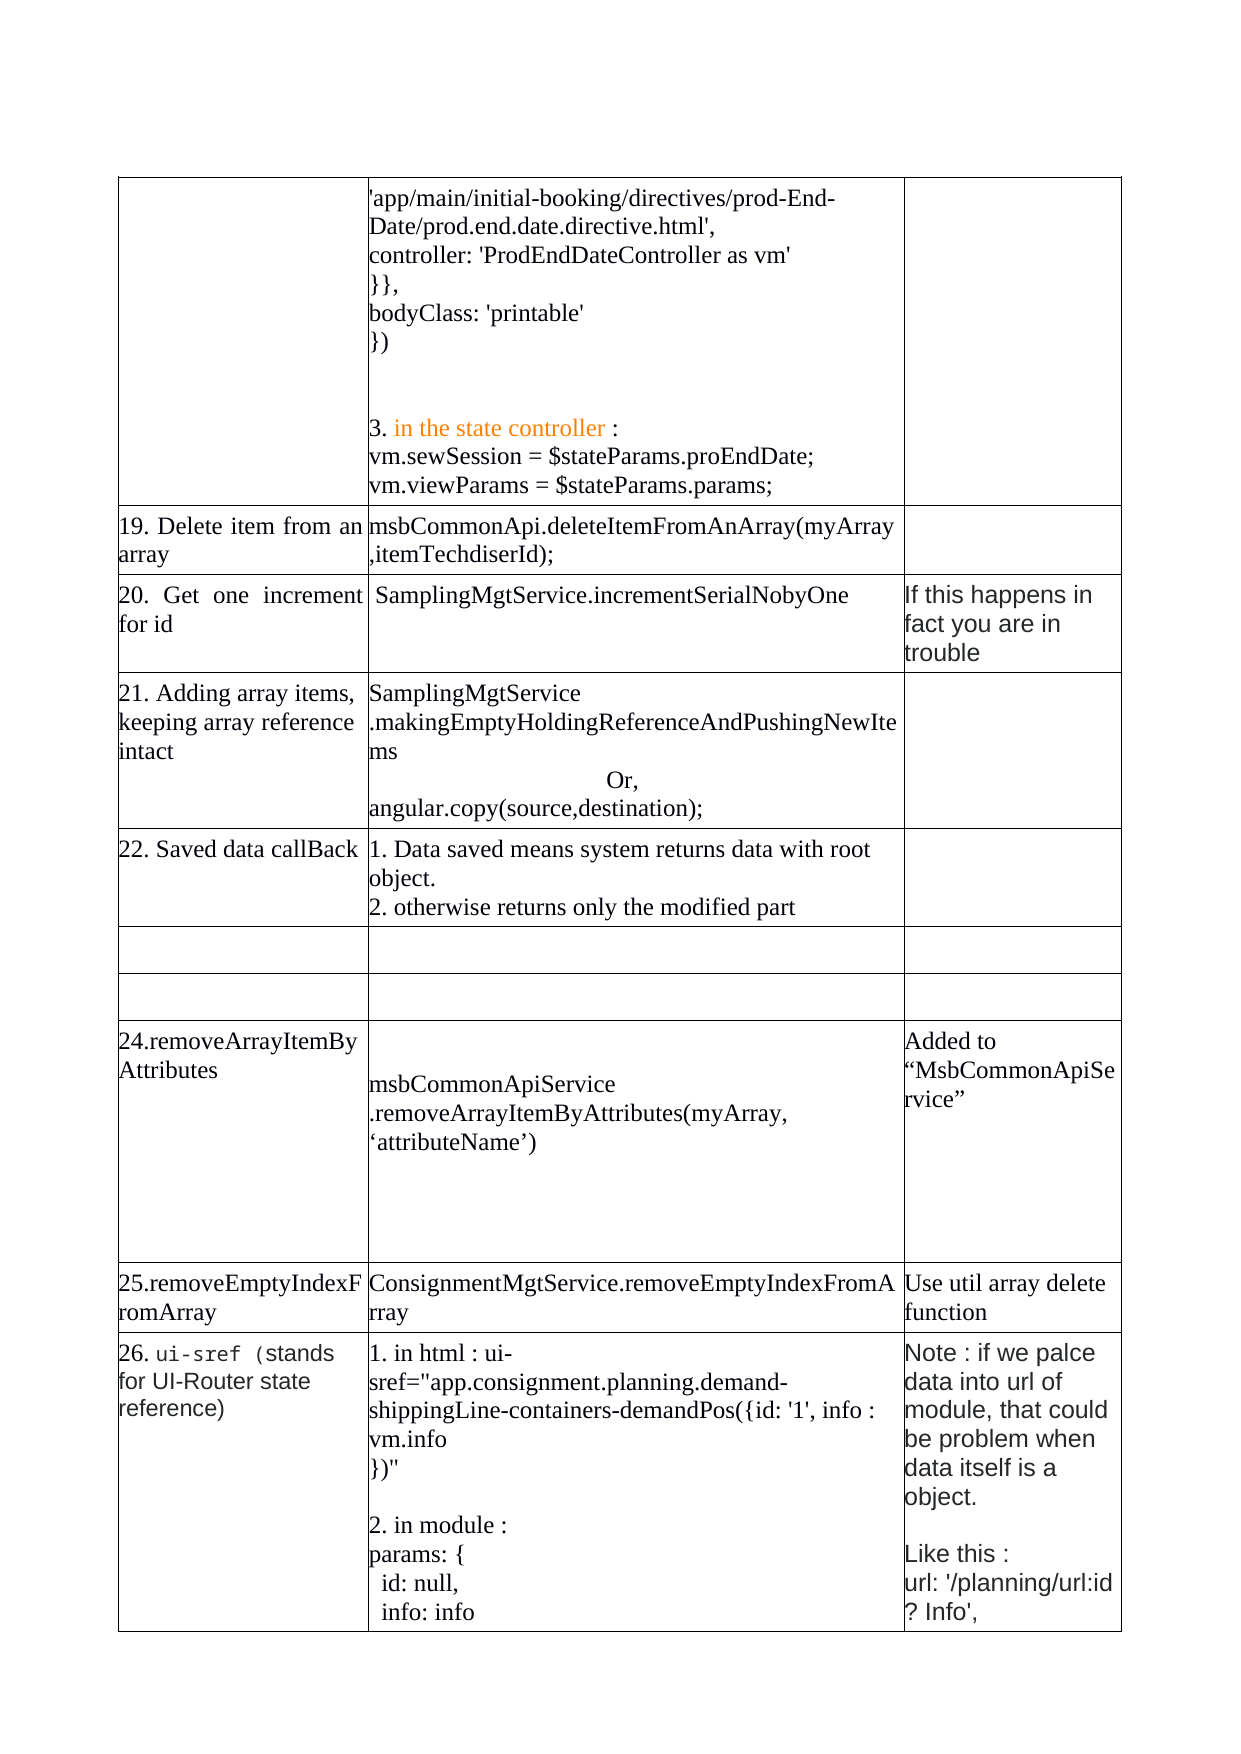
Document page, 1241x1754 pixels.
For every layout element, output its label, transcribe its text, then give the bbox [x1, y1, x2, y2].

table_cell Use util array delete function [905, 1263, 1121, 1332]
table_cell [369, 927, 904, 973]
table_cell [905, 974, 1121, 1020]
table_cell If this happens in fact you are in trouble [905, 575, 1121, 672]
table_cell [119, 974, 368, 1020]
table_cell 24.removeArrayItemByAttributes [119, 1021, 368, 1262]
table_cell SamplingMgtService.incrementSerialNobyOne [369, 575, 904, 672]
table_cell 19. Delete item from an array [119, 506, 368, 574]
table_cell ConsignmentMgtService.removeEmptyIndexFromArray [369, 1263, 904, 1332]
table_cell Note : if we palce data into url of module, that could be problem when data itself is a object. Like this : url: '/planning/url:id ? Info', [905, 1333, 1121, 1631]
table_cell [119, 178, 368, 504]
table_cell [905, 829, 1121, 926]
table_cell [905, 673, 1121, 828]
table_cell 'app/main/initial-booking/directives/prod-End-Date/prod.end.date.directive.html', controller: 'ProdEndDateController as vm' }}, bodyClass: 'printable' }) 3. in the state controller : vm.sewSession = $stateParams.proEndDate; vm.viewParams = $stateParams.params; [369, 178, 904, 504]
table_cell [905, 506, 1121, 574]
table_cell 1. Data saved means system returns data with root object. 2. otherwise returns only the modified part [369, 829, 904, 926]
table_cell 20. Get one increment for id [119, 575, 368, 672]
table_cell [119, 927, 368, 973]
table_cell 26. ui-sref (stands for UI-Router state reference) [119, 1333, 368, 1631]
table_cell 1. in html : ui-sref="app.consignment.planning.demand-shippingLine-containers-demandPos({id: '1', info : vm.info })" 2. in module : params: { id: null, info: info [369, 1333, 904, 1631]
table_cell msbCommonApi.deleteItemFromAnArray(myArray,itemTechdiserId); [369, 506, 904, 574]
table_cell [905, 927, 1121, 973]
table_cell 22. Saved data callBack [119, 829, 368, 926]
table_cell SamplingMgtService .makingEmptyHoldingReferenceAndPushingNewItems Or, angular.copy(source,destination); [369, 673, 904, 828]
table_cell [369, 974, 904, 1020]
table_cell Added to “MsbCommonApiService” [905, 1021, 1121, 1262]
table_cell [905, 178, 1121, 504]
table_cell 21. Adding array items, keeping array reference intact [119, 673, 368, 828]
table_cell msbCommonApiService .removeArrayItemByAttributes(myArray, ‘attributeName’) [369, 1021, 904, 1262]
table_cell 25.removeEmptyIndexFromArray [119, 1263, 368, 1332]
